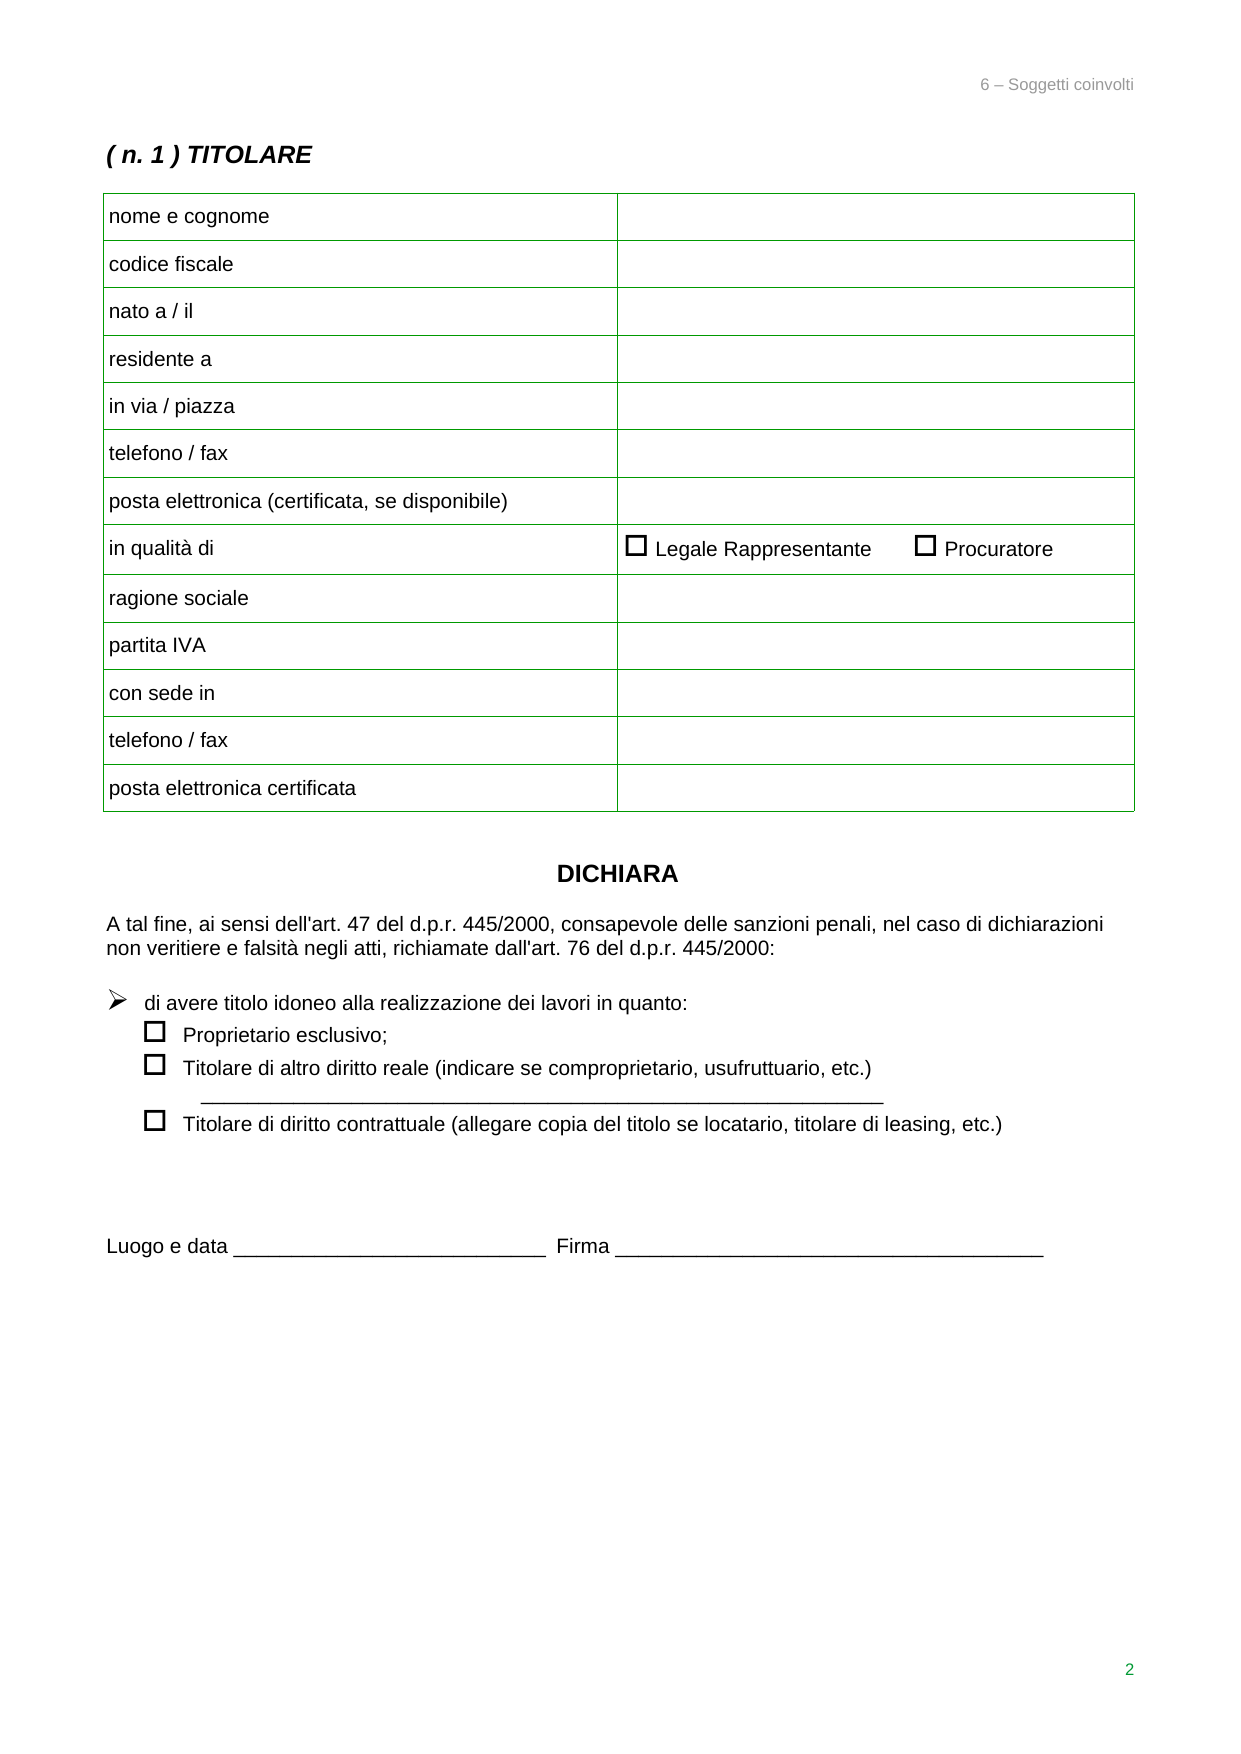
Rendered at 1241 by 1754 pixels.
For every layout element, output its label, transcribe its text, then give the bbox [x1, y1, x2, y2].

table_cell in via / piazza [104, 383, 617, 429]
list di avere titolo idoneo alla realizzazione dei lavori in quanto: [106, 990, 1134, 1016]
table_cell [618, 430, 1134, 477]
table_cell ragione sociale [104, 575, 617, 622]
list Titolare di altro diritto reale (indicare se comproprietario, usufruttuario, etc.) ___________________________________________________________ [142, 1055, 1134, 1105]
table_cell [618, 383, 1134, 429]
text DICHIARA [106, 859, 1136, 888]
text Luogo e data ___________________________ Firma _____________________________________ [106, 1233, 1136, 1257]
table_cell codice fiscale [104, 241, 617, 287]
list Titolare di diritto contrattuale (allegare copia del titolo se locatario, titolare di leasing, etc.) [142, 1111, 1134, 1162]
table_cell posta elettronica certificata [104, 765, 617, 811]
table_cell [618, 478, 1134, 524]
table_cell [618, 575, 1134, 622]
table_cell  Legale Rappresentante  Procuratore [618, 525, 1134, 574]
table_cell [618, 241, 1134, 287]
table_cell residente a [104, 336, 617, 382]
table_cell [618, 717, 1134, 764]
list Proprietario esclusivo; [142, 1022, 1134, 1049]
table_cell telefono / fax [104, 717, 617, 764]
table_cell posta elettronica (certificata, se disponibile) [104, 478, 617, 524]
table_cell [618, 670, 1134, 716]
table_cell con sede in [104, 670, 617, 716]
table_header [618, 194, 1134, 240]
table_cell [618, 288, 1134, 334]
table_cell partita IVA [104, 623, 617, 669]
list A tal fine, ai sensi dell'art. 47 del d.p.r. 445/2000, consapevole delle sanzioni penali, nel caso di dichiarazioni non veritiere e falsità negli atti, richiamate dall'art. 76 del d.p.r. 445/2000: [106, 912, 1136, 984]
table_header nome e cognome [104, 194, 617, 240]
table_cell nato a / il [104, 288, 617, 334]
table_cell [618, 623, 1134, 669]
table_cell [618, 336, 1134, 382]
table_cell in qualità di [104, 525, 617, 574]
text ( n. 1 ) TITOLARE [106, 140, 1136, 168]
table_cell telefono / fax [104, 430, 617, 477]
table_cell [618, 765, 1134, 811]
